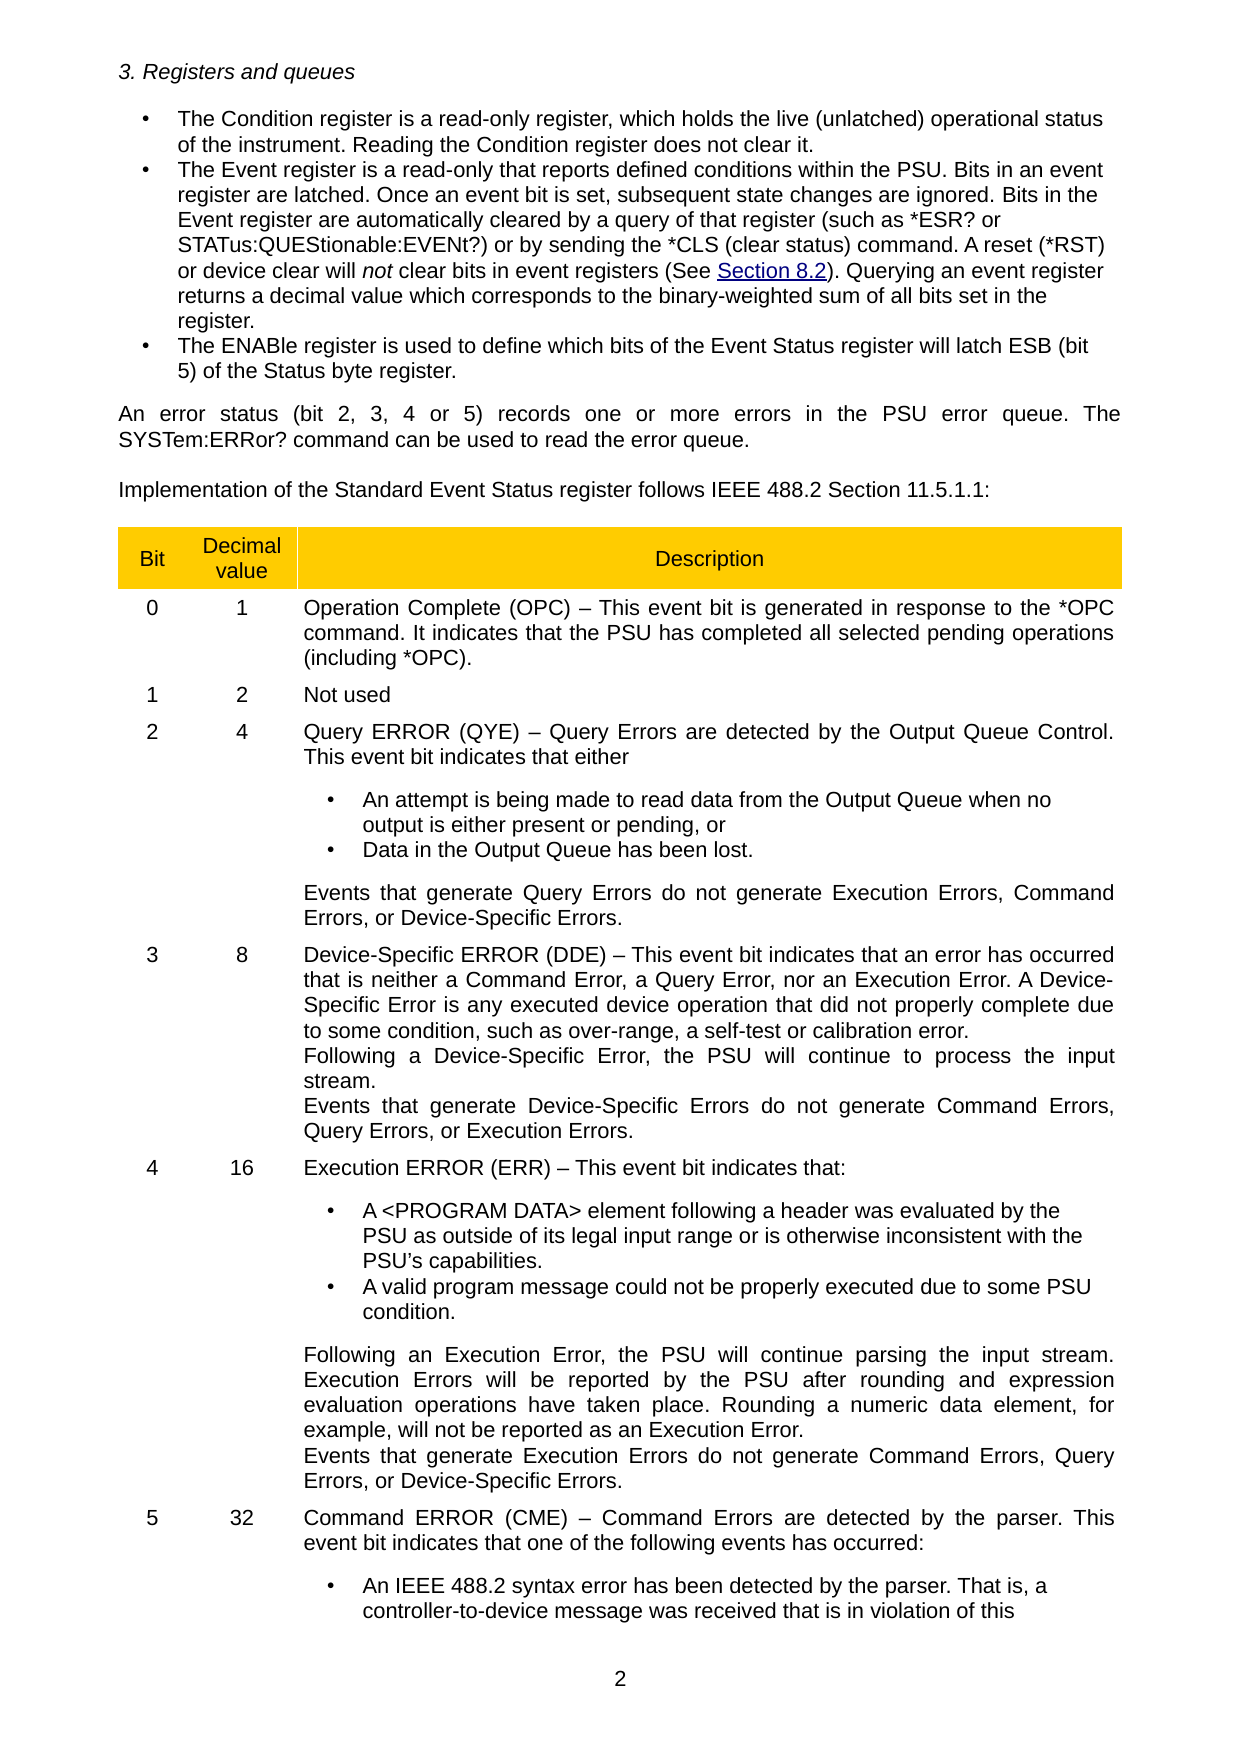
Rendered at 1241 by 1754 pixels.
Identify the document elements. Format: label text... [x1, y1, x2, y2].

table_cell Command ERROR (CME) – Command Errors are detected by the parser. This event bit indicates that one of the following events has occurred: An IEEE 488.2 syntax error has been detected by the parser. That is, a controller-to-device message was received that is in violation of this standard. Possible violations include a data element that violates the device listening formats or whose type is unacceptable to the device (see also IEEE 488.2 Section 7.1.2.2). A semantic error has occurred indicating that an unrecognized header was received. Unrecognized headers include incorrect device-specific headers and incorrect or unimplemented common commands described in Section 4 A Group Execute Trigger (GET) was entered into the Input Buffer inside of a <PROGRAM MESSAGE> (see also IEEE 488.2 Section 6.1.6.1.1 and 6.4.3.). When the PSU detects a Command Error, parser synchronization may be lost. When a Command Error is detected, any prior parsable elements of the same <PROGRAM MESSAGE> will be executed. That is also true for all parsable elements that follows after detected Command Error. The Command Error bit not be set to report any other device-specific condition. Events that are reported as Command Errors cannot be reported as Execution Errors, Query Errors, or Device-Specific Errors. [298, 1499, 1122, 1629]
table_cell 2 [118, 713, 186, 936]
table_header Description [298, 527, 1122, 589]
table_cell 5 [118, 1499, 186, 1629]
table_cell Device-Specific ERROR (DDE) – This event bit indicates that an error has occurred that is neither a Command Error, a Query Error, nor an Execution Error. A Device-Specific Error is any executed device operation that did not properly complete due to some condition, such as over-range, a self-test or calibration error. Following a Device-Specific Error, the PSU will continue to process the input stream. Events that generate Device-Specific Errors do not generate Command Errors, Query Errors, or Execution Errors. [298, 936, 1122, 1149]
table_header Bit [118, 527, 186, 589]
table_cell 4 [186, 713, 297, 936]
text An error status (bit 2, 3, 4 or 5) records one or more errors in the PSU error queue. The SYSTem:ERRor? command can be used to read the error queue. [118, 401, 1122, 452]
table_cell Execution ERROR (ERR) – This event bit indicates that: A <PROGRAM DATA> element following a header was evaluated by the PSU as outside of its legal input range or is otherwise inconsistent with the PSU’s capabilities. A valid program message could not be properly executed due to some PSU condition. Following an Execution Error, the PSU will continue parsing the input stream. Execution Errors will be reported by the PSU after rounding and expression evaluation operations have taken place. Rounding a numeric data element, for example, will not be reported as an Execution Error. Events that generate Execution Errors do not generate Command Errors, Query Errors, or Device-Specific Errors. [298, 1149, 1122, 1499]
table_cell 1 [186, 589, 297, 676]
table_cell 32 [186, 1499, 297, 1629]
list The Event register is a read-only that reports defined conditions within the PSU. Bits in an event register are latched. Once an event bit is set, subsequent state changes are ignored. Bits in the Event register are automatically cleared by a query of that register (such as *ESR? or STATus:QUEStionable:EVENt?) or by sending the *CLS (clear status) command. A reset (*RST) or device clear will not clear bits in event registers (See Section 8.2). Querying an event register returns a decimal value which corresponds to the binary-weighted sum of all bits set in the register. [142, 157, 1110, 333]
table_cell 1 [118, 676, 186, 713]
table_cell 16 [186, 1149, 297, 1499]
table_cell Not used [298, 676, 1122, 713]
table_cell 8 [186, 936, 297, 1149]
table_cell Operation Complete (OPC) – This event bit is generated in response to the *OPC command. It indicates that the PSU has completed all selected pending operations (including *OPC). [298, 589, 1122, 676]
table_cell 4 [118, 1149, 186, 1499]
table_cell 3 [118, 936, 186, 1149]
table_cell 0 [118, 589, 186, 676]
table_cell Query ERROR (QYE) – Query Errors are detected by the Output Queue Control. This event bit indicates that either An attempt is being made to read data from the Output Queue when no output is either present or pending, or Data in the Output Queue has been lost. Events that generate Query Errors do not generate Execution Errors, Command Errors, or Device-Specific Errors. [298, 713, 1122, 936]
text Implementation of the Standard Event Status register follows IEEE 488.2 Section 11.5.1.1: [118, 477, 1122, 502]
list The ENABle register is used to define which bits of the Event Status register will latch ESB (bit 5) of the Status byte register. [142, 333, 1110, 383]
list The Condition register is a read-only register, which holds the live (unlatched) operational status of the instrument. Reading the Condition register does not clear it. [142, 106, 1110, 157]
table_header Decimal value [186, 527, 297, 589]
table_cell 2 [186, 676, 297, 713]
